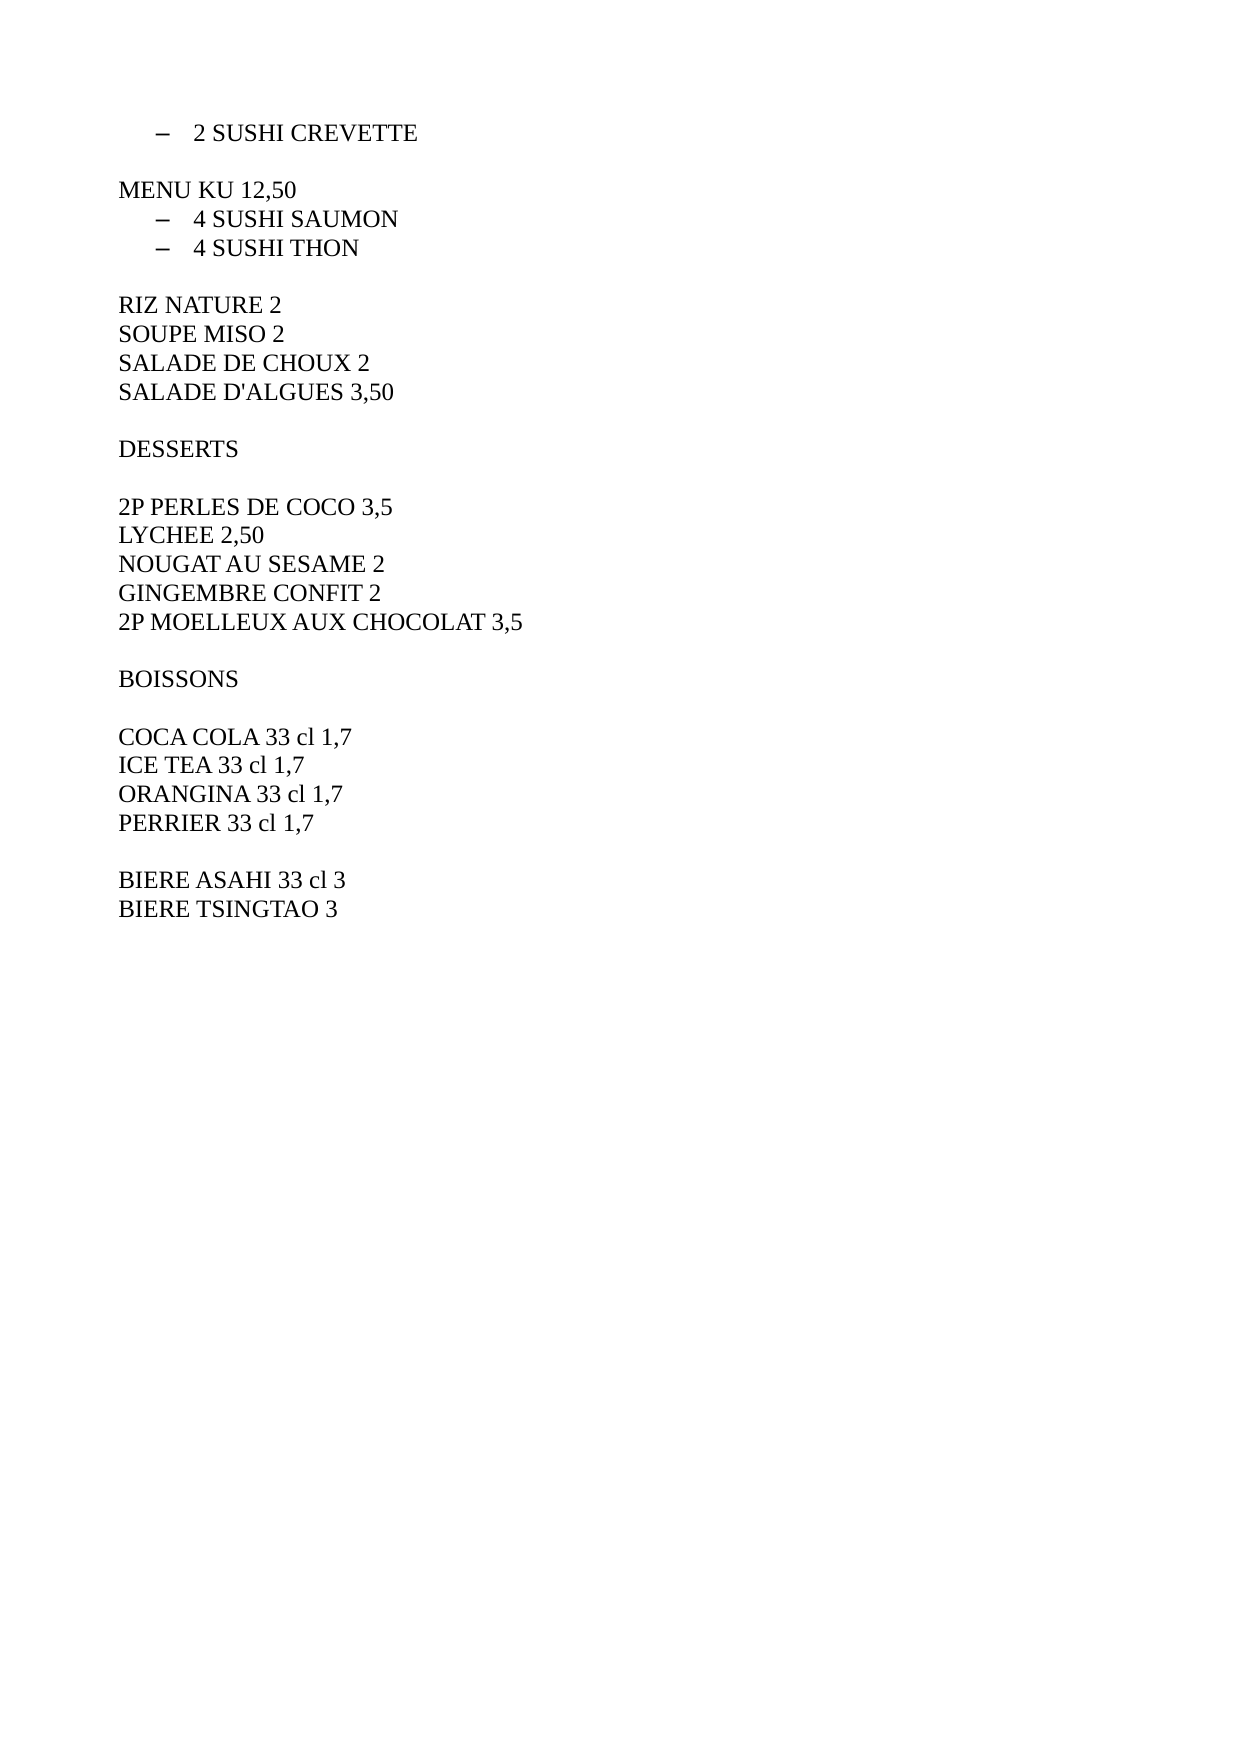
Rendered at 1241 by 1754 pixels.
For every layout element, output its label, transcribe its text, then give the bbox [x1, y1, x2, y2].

text NOUGAT AU SESAME 2 [118, 549, 1122, 578]
text BIERE ASAHI 33 cl 3 [118, 866, 1122, 894]
text SALADE DE CHOUX 2 [118, 348, 1122, 377]
text 2P MOELLEUX AUX CHOCOLAT 3,5 [118, 607, 1122, 636]
text SOUPE MISO 2 [118, 319, 1122, 348]
text ORANGINA 33 cl 1,7 [118, 779, 1122, 808]
text GINGEMBRE CONFIT 2 [118, 578, 1122, 607]
text BOISSONS [118, 664, 1122, 693]
text BIERE TSINGTAO 3 [118, 894, 1122, 923]
list 2 SUSHI CREVETTE [156, 118, 1122, 147]
text COCA COLA 33 cl 1,7 [118, 722, 1122, 751]
text 2P PERLES DE COCO 3,5 [118, 492, 1122, 521]
text LYCHEE 2,50 [118, 521, 1122, 549]
text DESSERTS [118, 434, 1122, 463]
text SALADE D'ALGUES 3,50 [118, 377, 1122, 406]
text PERRIER 33 cl 1,7 [118, 808, 1122, 837]
list 4 SUSHI THON [156, 233, 1122, 262]
text MENU KU 12,50 [118, 176, 1122, 204]
text RIZ NATURE 2 [118, 291, 1122, 319]
list 4 SUSHI SAUMON [156, 204, 1122, 233]
text ICE TEA 33 cl 1,7 [118, 751, 1122, 779]
